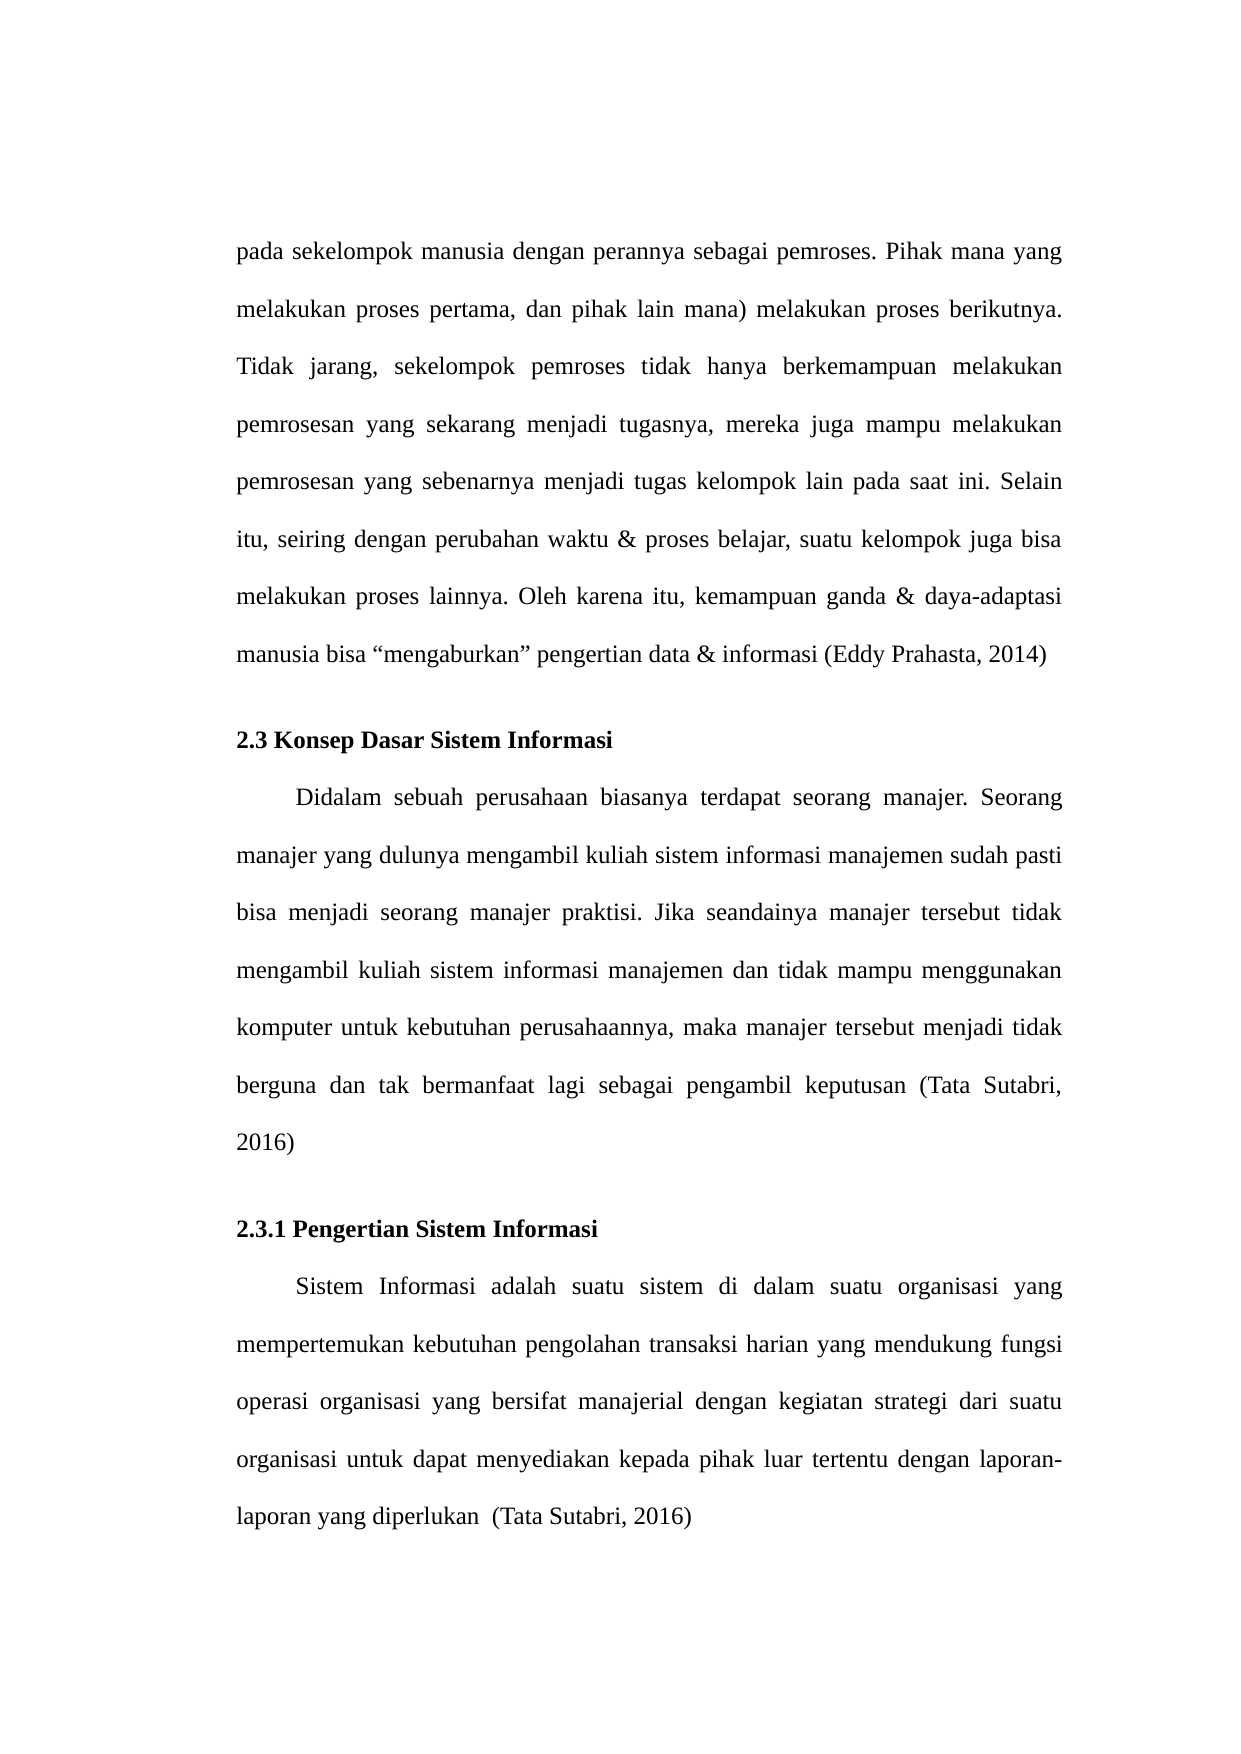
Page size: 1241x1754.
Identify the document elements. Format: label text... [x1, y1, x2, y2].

text Didalam sebuah perusahaan biasanya terdapat seorang manajer. Seorang manajer yang dulunya mengambil kuliah sistem informasi manajemen sudah pasti bisa menjadi seorang manajer praktisi. Jika seandainya manajer tersebut tidak mengambil kuliah sistem informasi manajemen dan tidak mampu menggunakan komputer untuk kebutuhan perusahaannya, maka manajer tersebut menjadi tidak berguna dan tak bermanfaat lagi sebagai pengambil keputusan (Tata Sutabri, 2016) [236, 782, 1063, 1156]
text Sistem Informasi adalah suatu sistem di dalam suatu organisasi yang mempertemukan kebutuhan pengolahan transaksi harian yang mendukung fungsi operasi organisasi yang bersifat manajerial dengan kegiatan strategi dari suatu organisasi untuk dapat menyediakan kepada pihak luar tertentu dengan laporan-laporan yang diperlukan (Tata Sutabri, 2016) [236, 1271, 1063, 1530]
subtitle 2.3 Konsep Dasar Sistem Informasi [236, 725, 1063, 754]
subtitle 2.3.1 Pengertian Sistem Informasi [236, 1214, 1063, 1242]
text pada sekelompok manusia dengan perannya sebagai pemroses. Pihak mana yang melakukan proses pertama, dan pihak lain mana) melakukan proses berikutnya. Tidak jarang, sekelompok pemroses tidak hanya berkemampuan melakukan pemrosesan yang sekarang menjadi tugasnya, mereka juga mampu melakukan pemrosesan yang sebenarnya menjadi tugas kelompok lain pada saat ini. Selain itu, seiring dengan perubahan waktu & proses belajar, suatu kelompok juga bisa melakukan proses lainnya. Oleh karena itu, kemampuan ganda & daya-adaptasi manusia bisa “mengaburkan” pengertian data & informasi (Eddy Prahasta, 2014) [236, 236, 1063, 667]
